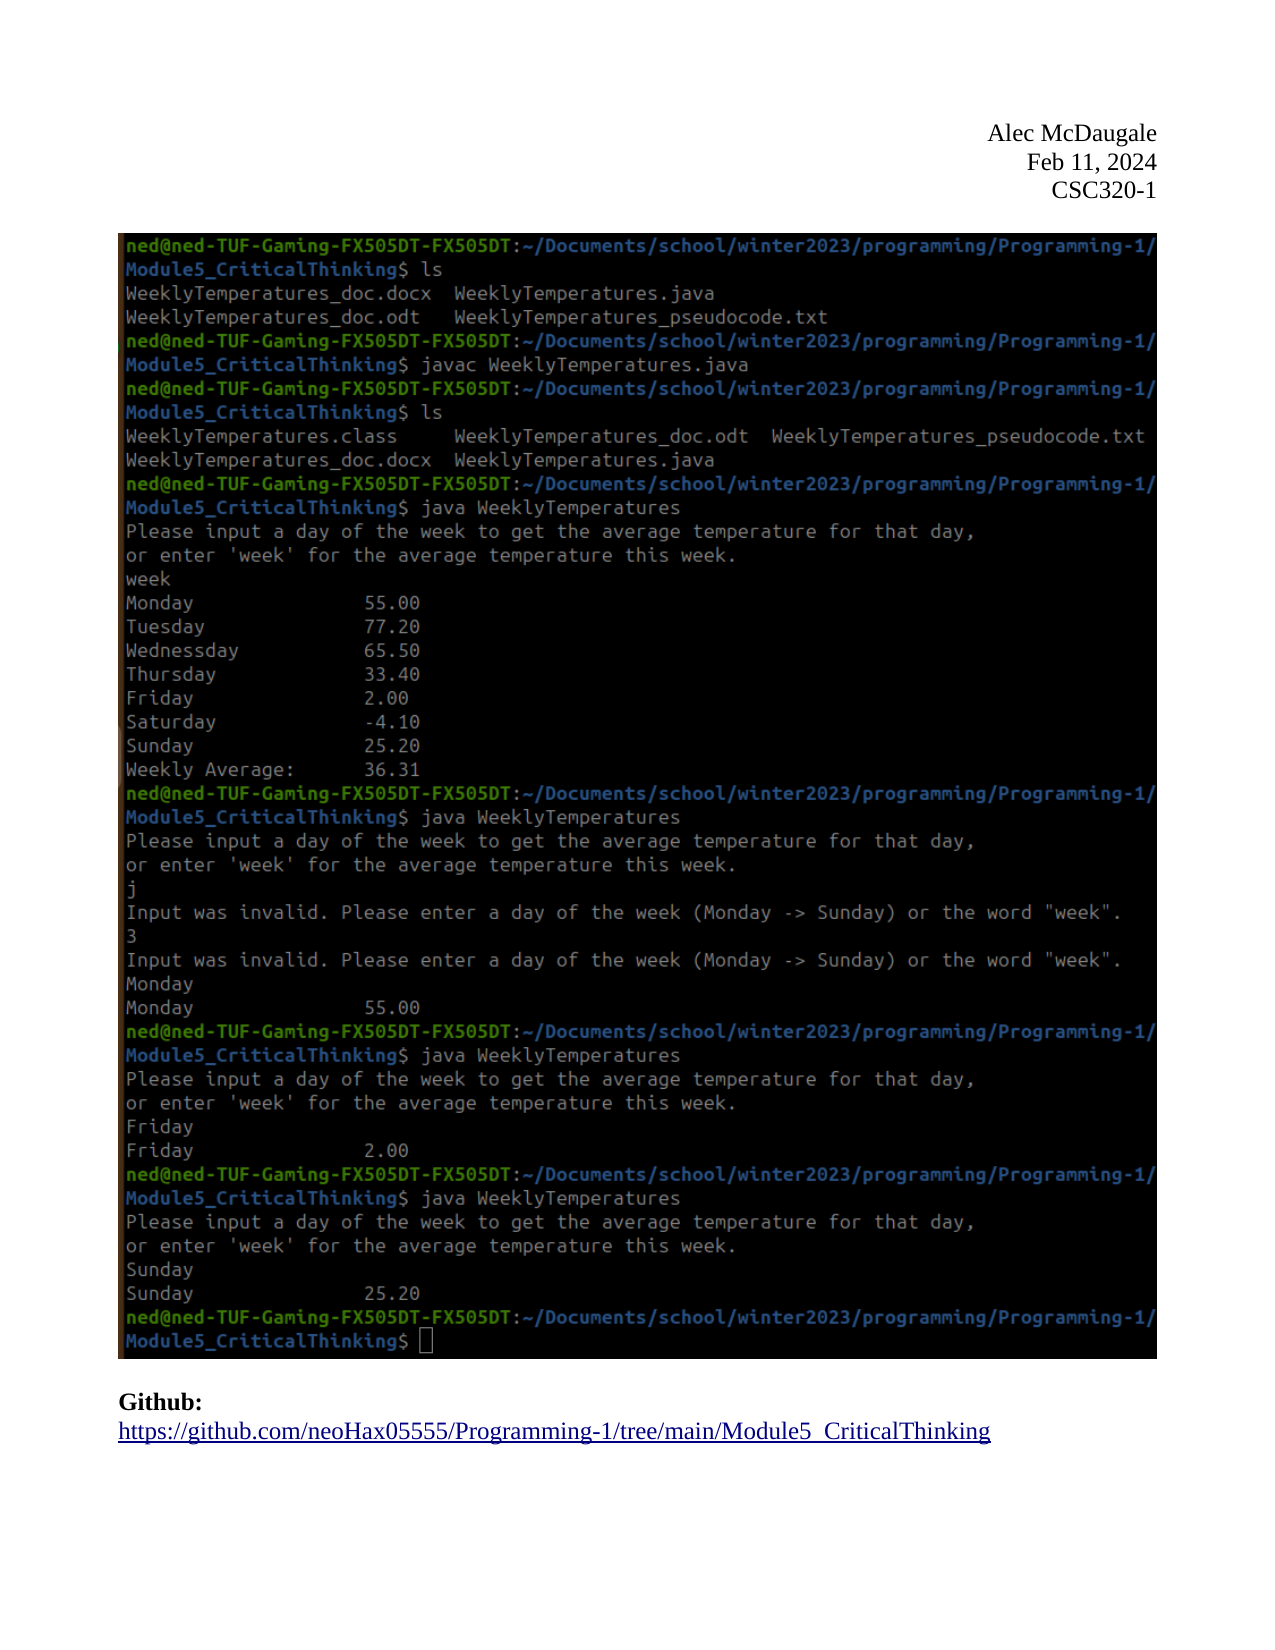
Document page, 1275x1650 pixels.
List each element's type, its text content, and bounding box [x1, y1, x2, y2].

picture [118, 233, 1157, 1359]
text Github: [118, 1387, 1157, 1416]
text https://github.com/neoHax05555/Programming-1/tree/main/Module5_CriticalThinking [118, 1416, 1157, 1445]
